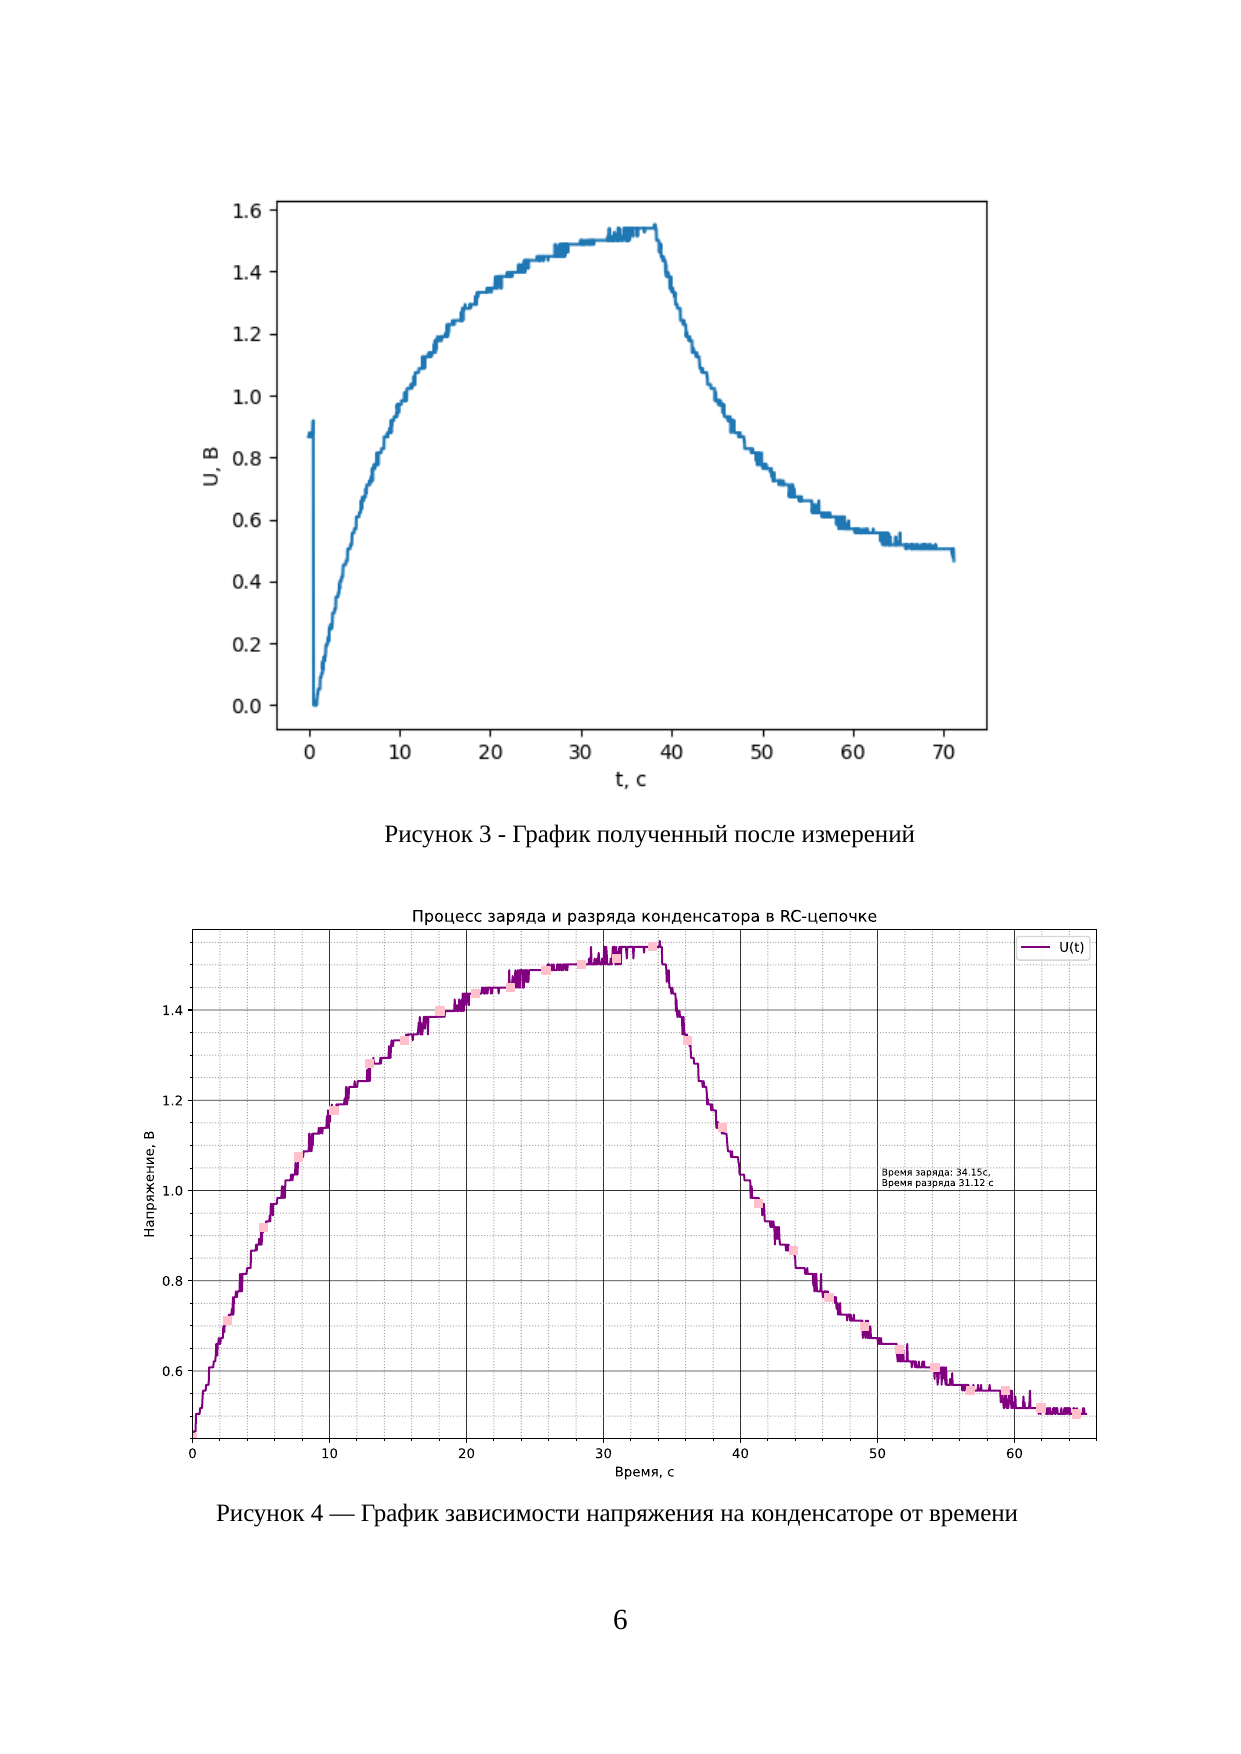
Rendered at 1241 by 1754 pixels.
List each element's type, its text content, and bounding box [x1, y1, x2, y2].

text Рисунок 3 - График полученный после измерений [118, 118, 1122, 847]
text Рисунок 4 — График зависимости напряжения на конденсаторе от времени [118, 905, 1122, 1527]
picture [162, 118, 1078, 805]
